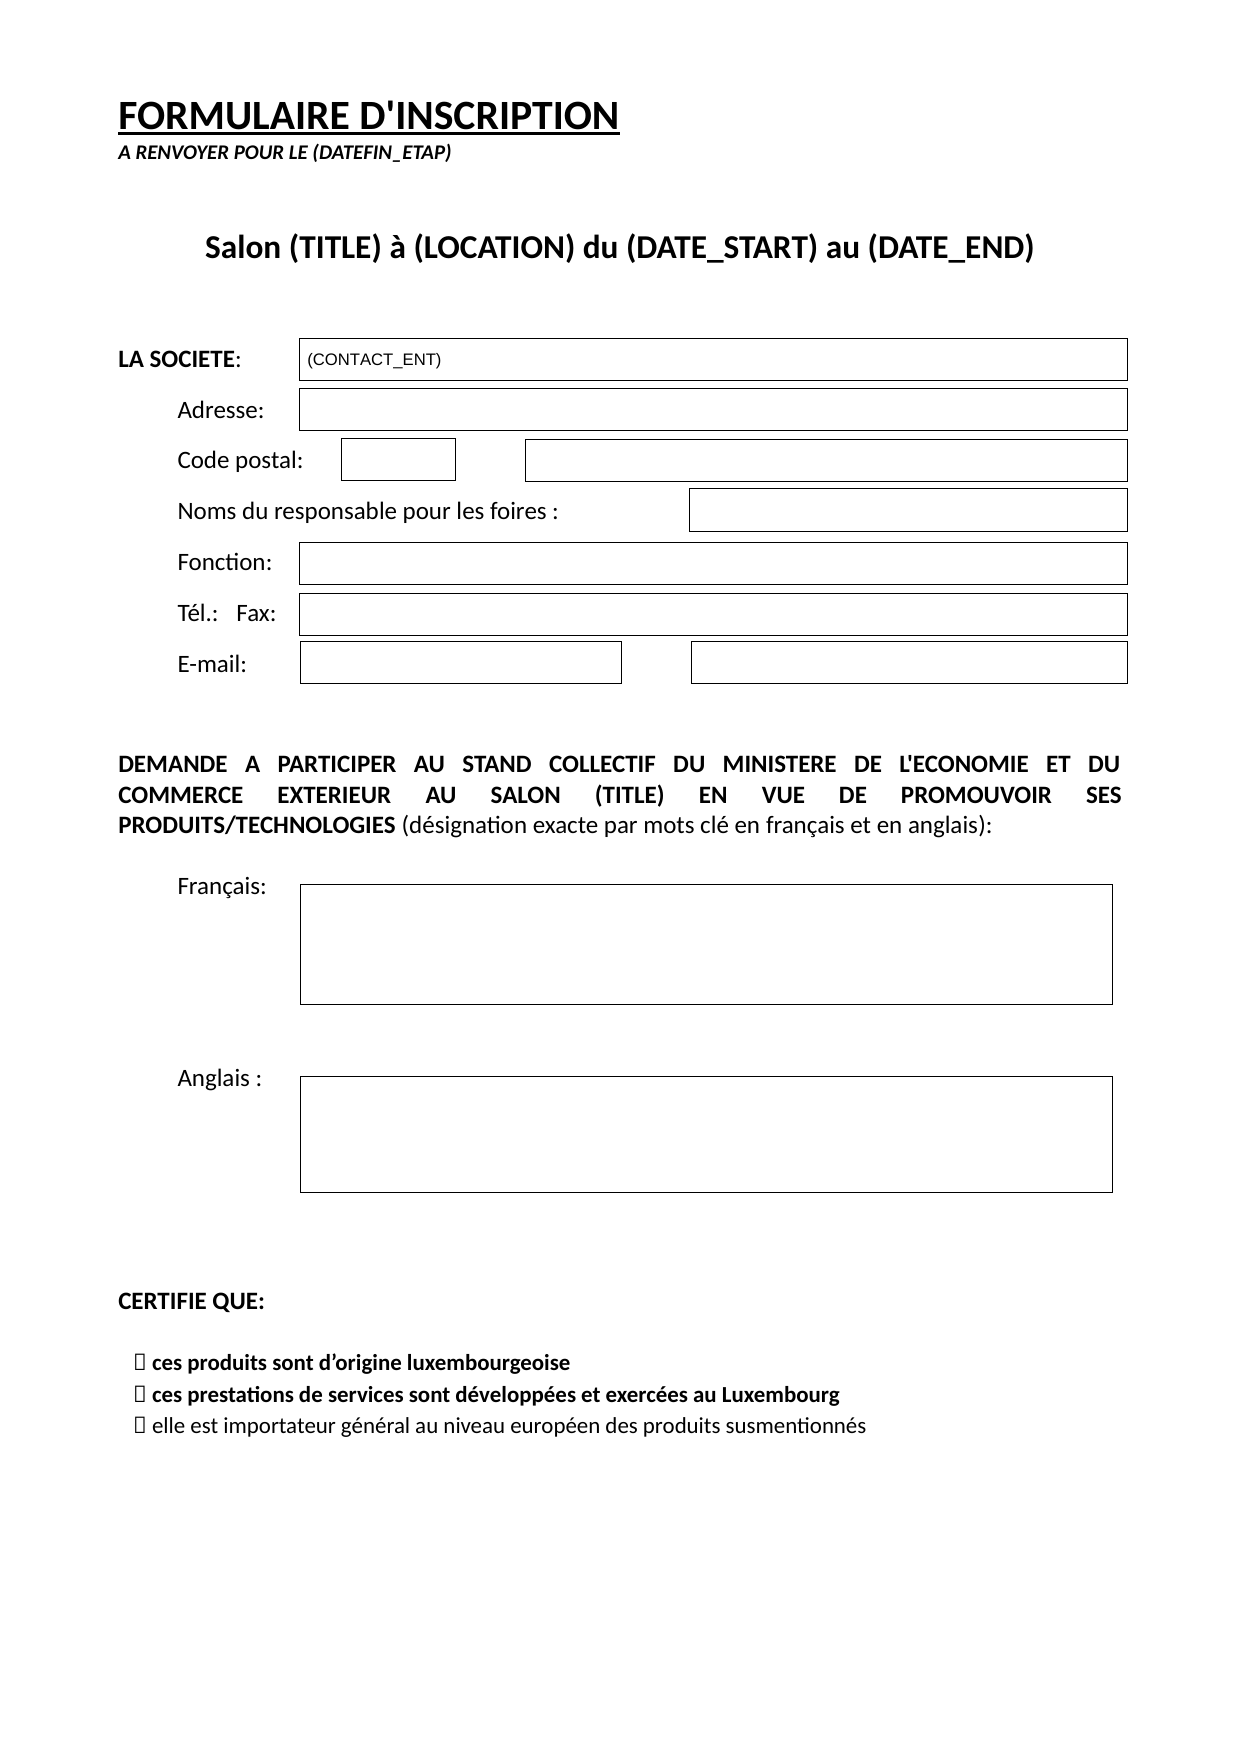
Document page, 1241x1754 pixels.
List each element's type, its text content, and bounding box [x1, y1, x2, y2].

text Adresse: [177, 394, 299, 424]
text Fonction: [177, 546, 299, 577]
table_cell Anglais : [107, 1063, 1148, 1255]
text E-mail: www [177, 648, 300, 678]
text E-mail: www [622, 648, 691, 678]
text LA SOCIETE: [118, 343, 299, 373]
subtitle Salon (TITLE) à (LOCATION) du (DATE_START) au (DATE_END) [118, 226, 1122, 267]
text A RENVOYER POUR LE (DATEFIN_ETAP) [118, 139, 1122, 165]
text Noms du responsable pour les foires : [177, 496, 689, 526]
text FORMULAIRE D'INSCRIPTION [118, 89, 1122, 139]
text Tél.: Fax: [177, 597, 299, 628]
table_header Français: [107, 871, 1148, 1063]
text  ces produits sont d’origine luxembourgeoise [133, 1346, 1122, 1377]
text CERTIFIE QUE: [118, 1285, 1122, 1316]
text Code postal: Lieu: [456, 445, 525, 475]
text  ces prestations de services sont développées et exercées au Luxembourg [133, 1377, 1122, 1409]
text DEMANDE A PARTICIPER AU STAND COLLECTIF DU MINISTERE DE L'ECONOMIE ET DU COMMERCE EXTERIEUR AU SALON (TITLE) EN VUE DE PROMOUVOIR SES PRODUITS/TECHNOLOGIES (désignation exacte par mots clé en français et en anglais): [118, 748, 1122, 840]
text  elle est importateur général au niveau européen des produits susmentionnés [133, 1409, 1122, 1440]
text Code postal: Lieu: [177, 445, 341, 475]
